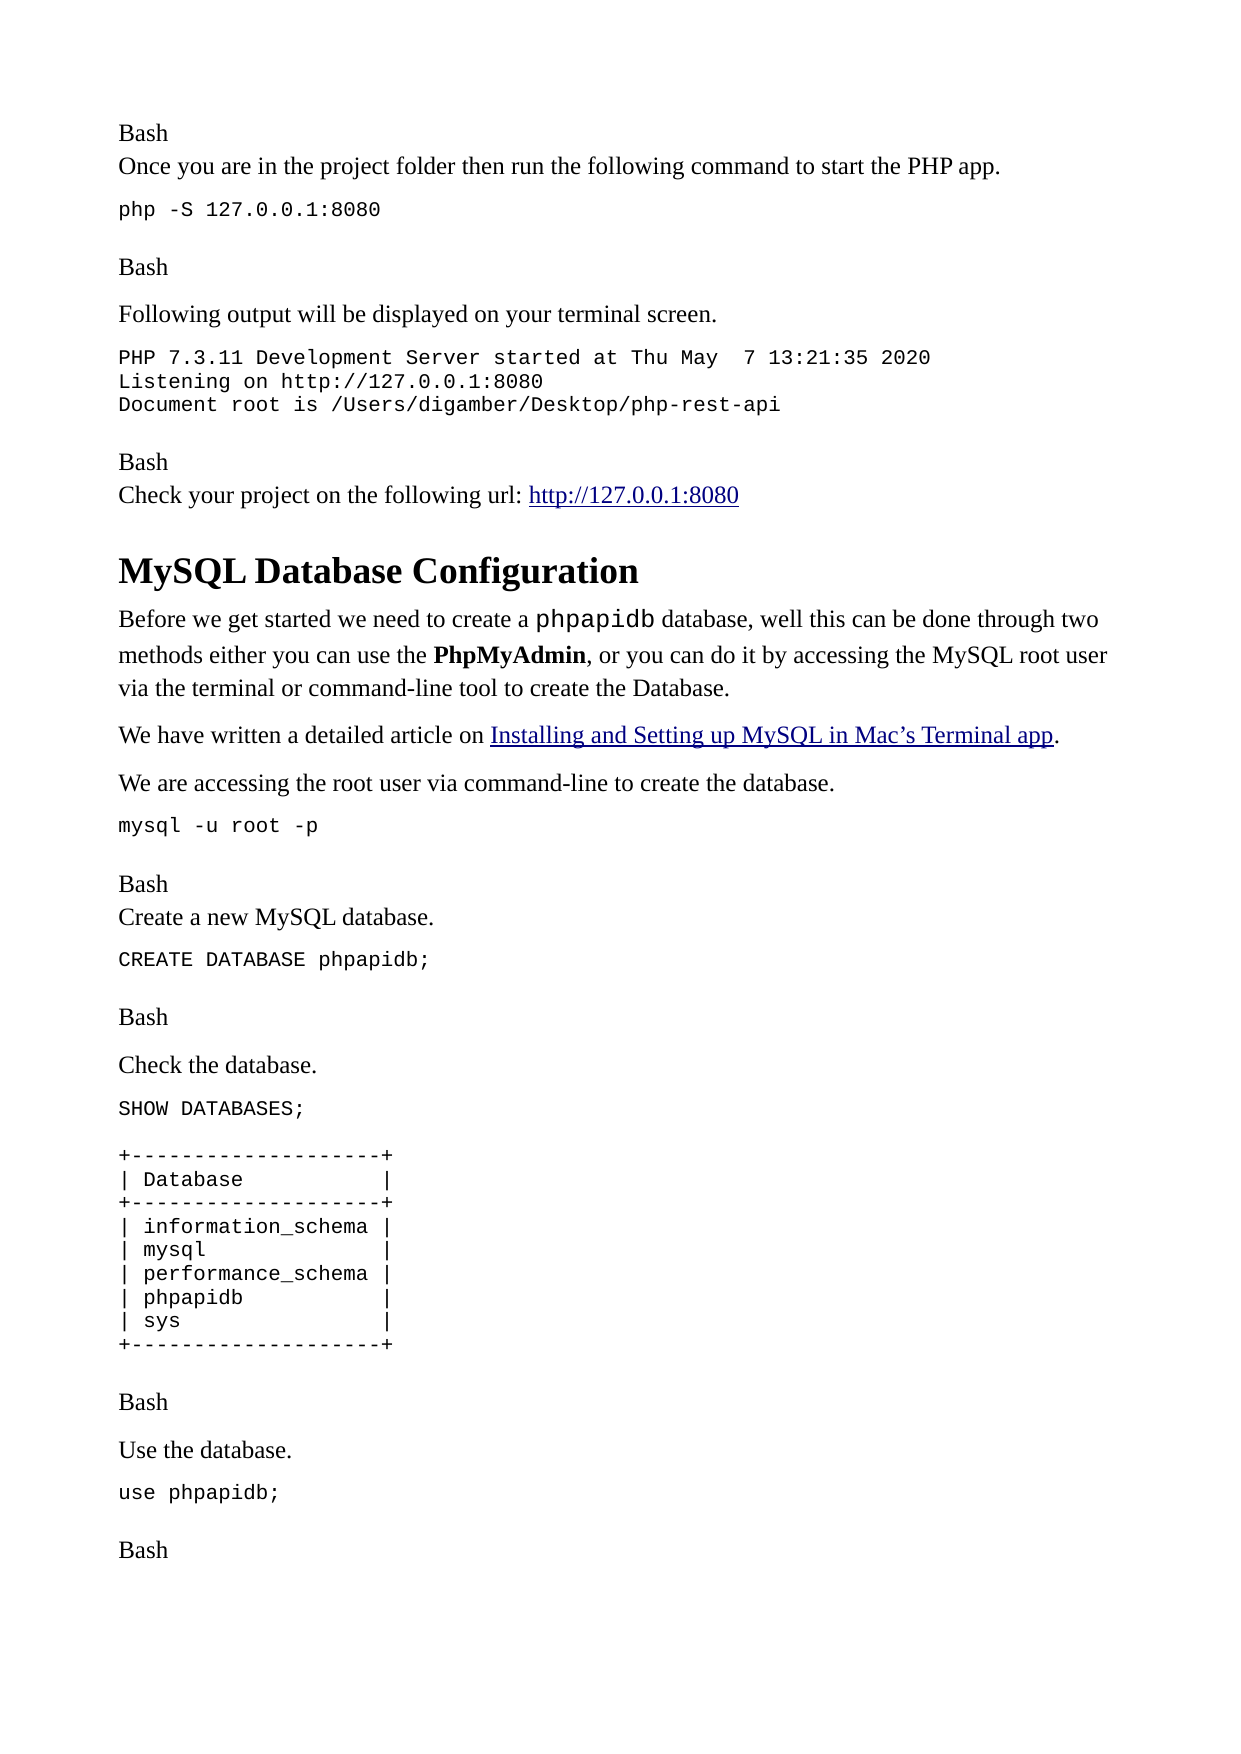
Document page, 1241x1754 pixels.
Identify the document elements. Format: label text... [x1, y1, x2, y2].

text | mysql | [118, 1239, 1122, 1263]
text Before we get started we need to create a phpapidb database, well this can be done through two methods either you can use the PhpMyAdmin, or you can do it by accessing the MySQL root user via the terminal or command-line tool to create the Database. [118, 604, 1122, 701]
text SHOW DATABASES; [118, 1098, 1122, 1121]
text Bash [118, 1536, 1122, 1564]
text Bash [118, 252, 1122, 281]
text | Database | [118, 1168, 1122, 1192]
text PHP 7.3.11 Development Server started at Thu May 7 13:21:35 2020 [118, 347, 1122, 371]
text Once you are in the project folder then run the following command to start the PHP app. [118, 151, 1122, 180]
text | performance_schema | [118, 1263, 1122, 1287]
text Following output will be displayed on your terminal screen. [118, 299, 1122, 328]
text +--------------------+ [118, 1145, 1122, 1168]
text | information_schema | [118, 1216, 1122, 1239]
text | phpapidb | [118, 1287, 1122, 1310]
text Use the database. [118, 1435, 1122, 1463]
subtitle MySQL Database Configuration [118, 549, 1122, 592]
text Check the database. [118, 1050, 1122, 1079]
text We are accessing the root user via command-line to create the database. [118, 768, 1122, 797]
text Bash [118, 1002, 1122, 1031]
text CREATE DATABASE phpapidb; [118, 949, 1122, 973]
text +--------------------+ [118, 1192, 1122, 1216]
text php -S 127.0.0.1:8080 [118, 199, 1122, 222]
text Bash [118, 118, 1122, 147]
text use phpapidb; [118, 1482, 1122, 1506]
text Bash [118, 447, 1122, 476]
text Document root is /Users/digamber/Desktop/php-rest-api [118, 394, 1122, 418]
text Bash [118, 1387, 1122, 1416]
text Bash [118, 869, 1122, 897]
text | sys | [118, 1310, 1122, 1334]
text +--------------------+ [118, 1334, 1122, 1358]
text We have written a detailed article on Installing and Setting up MySQL in Mac’s Terminal app. [118, 720, 1122, 749]
text Listening on http://127.0.0.1:8080 [118, 371, 1122, 394]
text Check your project on the following url: http://127.0.0.1:8080 [118, 481, 1122, 509]
text Create a new MySQL database. [118, 902, 1122, 930]
text mysql -u root -p [118, 816, 1122, 839]
